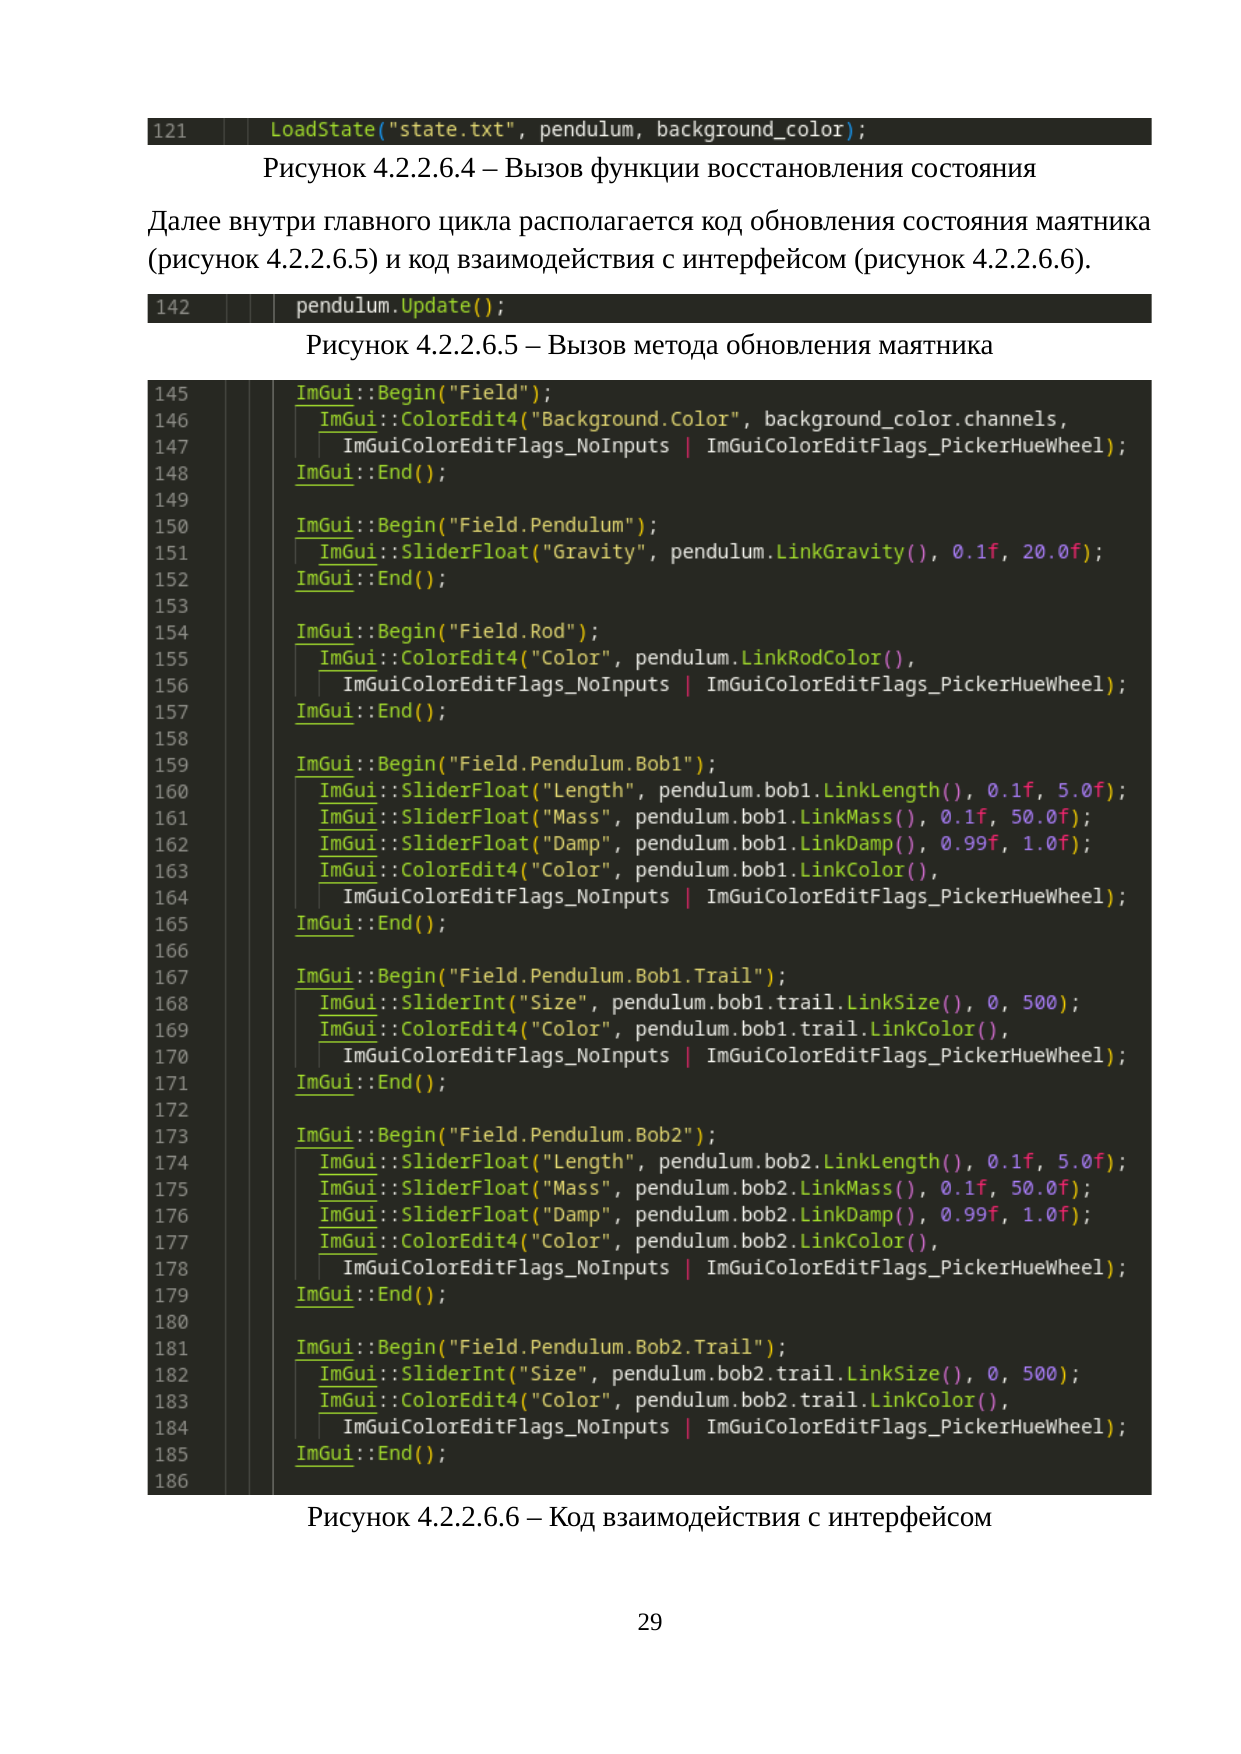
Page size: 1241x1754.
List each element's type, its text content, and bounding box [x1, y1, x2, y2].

text Рисунок 4.2.2.6.4 – Вызов функции восстановления состояния [148, 145, 1152, 183]
text Рисунок 4.2.2.6.5 – Вызов метода обновления маятника [148, 323, 1152, 361]
picture [147, 118, 1152, 145]
picture [147, 294, 1152, 323]
picture [147, 380, 1152, 1495]
text Далее внутри главного цикла располагается код обновления состояния маятника (рисунок 4.2.2.6.5) и код взаимодействия с интерфейсом (рисунок 4.2.2.6.6). [148, 203, 1152, 275]
text Рисунок 4.2.2.6.6 – Код взаимодействия с интерфейсом [148, 1495, 1152, 1533]
